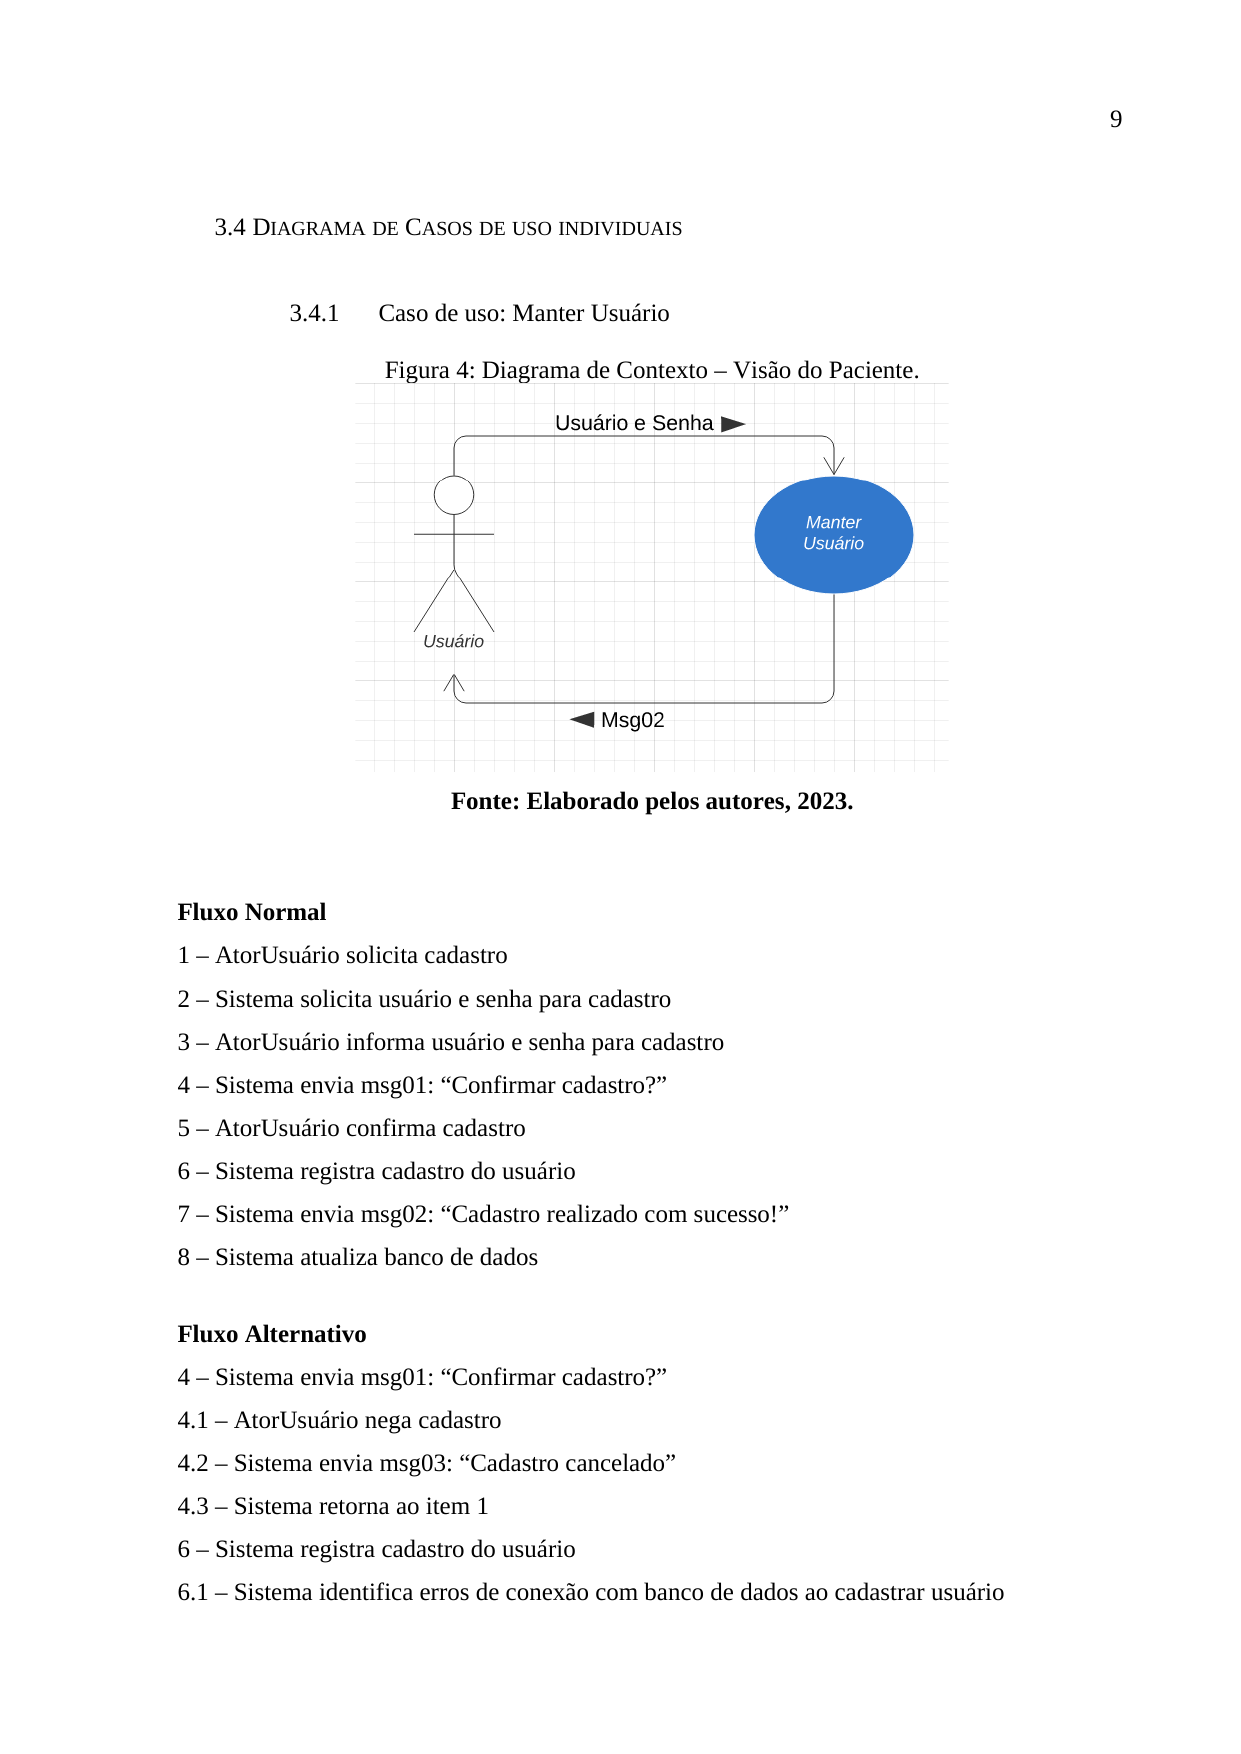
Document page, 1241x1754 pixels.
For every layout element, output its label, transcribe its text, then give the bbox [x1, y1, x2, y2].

text 2 – Sistema solicita usuário e senha para cadastro [177, 984, 1122, 1012]
text 6 – Sistema registra cadastro do usuário [177, 1156, 1122, 1185]
text 4.2 – Sistema envia msg03: “Cadastro cancelado” [177, 1448, 1122, 1477]
text Fonte: Elaborado pelos autores, 2023. [355, 772, 949, 815]
text 4.3 – Sistema retorna ao item 1 [177, 1491, 1122, 1520]
text 4 – Sistema envia msg01: “Confirmar cadastro?” [177, 1070, 1122, 1099]
text 3 – AtorUsuário informa usuário e senha para cadastro [177, 1027, 1122, 1056]
subtitle Caso de uso: Manter Usuário [254, 298, 1122, 327]
text Figura 4: Diagrama de Contexto – Visão do Paciente. [355, 355, 949, 383]
text 1 – AtorUsuário solicita cadastro [177, 941, 1122, 969]
text Fluxo Alternativo [177, 1319, 1122, 1347]
text 7 – Sistema envia msg02: “Cadastro realizado com sucesso!” [177, 1199, 1122, 1228]
text 6 – Sistema registra cadastro do usuário [177, 1534, 1122, 1563]
text 4 – Sistema envia msg01: “Confirmar cadastro?” [177, 1362, 1122, 1391]
picture [355, 383, 949, 772]
text Fluxo Normal [177, 897, 1122, 926]
text 5 – AtorUsuário confirma cadastro [177, 1113, 1122, 1142]
text 4.1 – AtorUsuário nega cadastro [177, 1405, 1122, 1434]
text 6.1 – Sistema identifica erros de conexão com banco de dados ao cadastrar usuário [177, 1577, 1122, 1606]
text 8 – Sistema atualiza banco de dados [177, 1242, 1122, 1271]
subtitle Diagrama de Casos de uso individuais [214, 212, 1122, 240]
